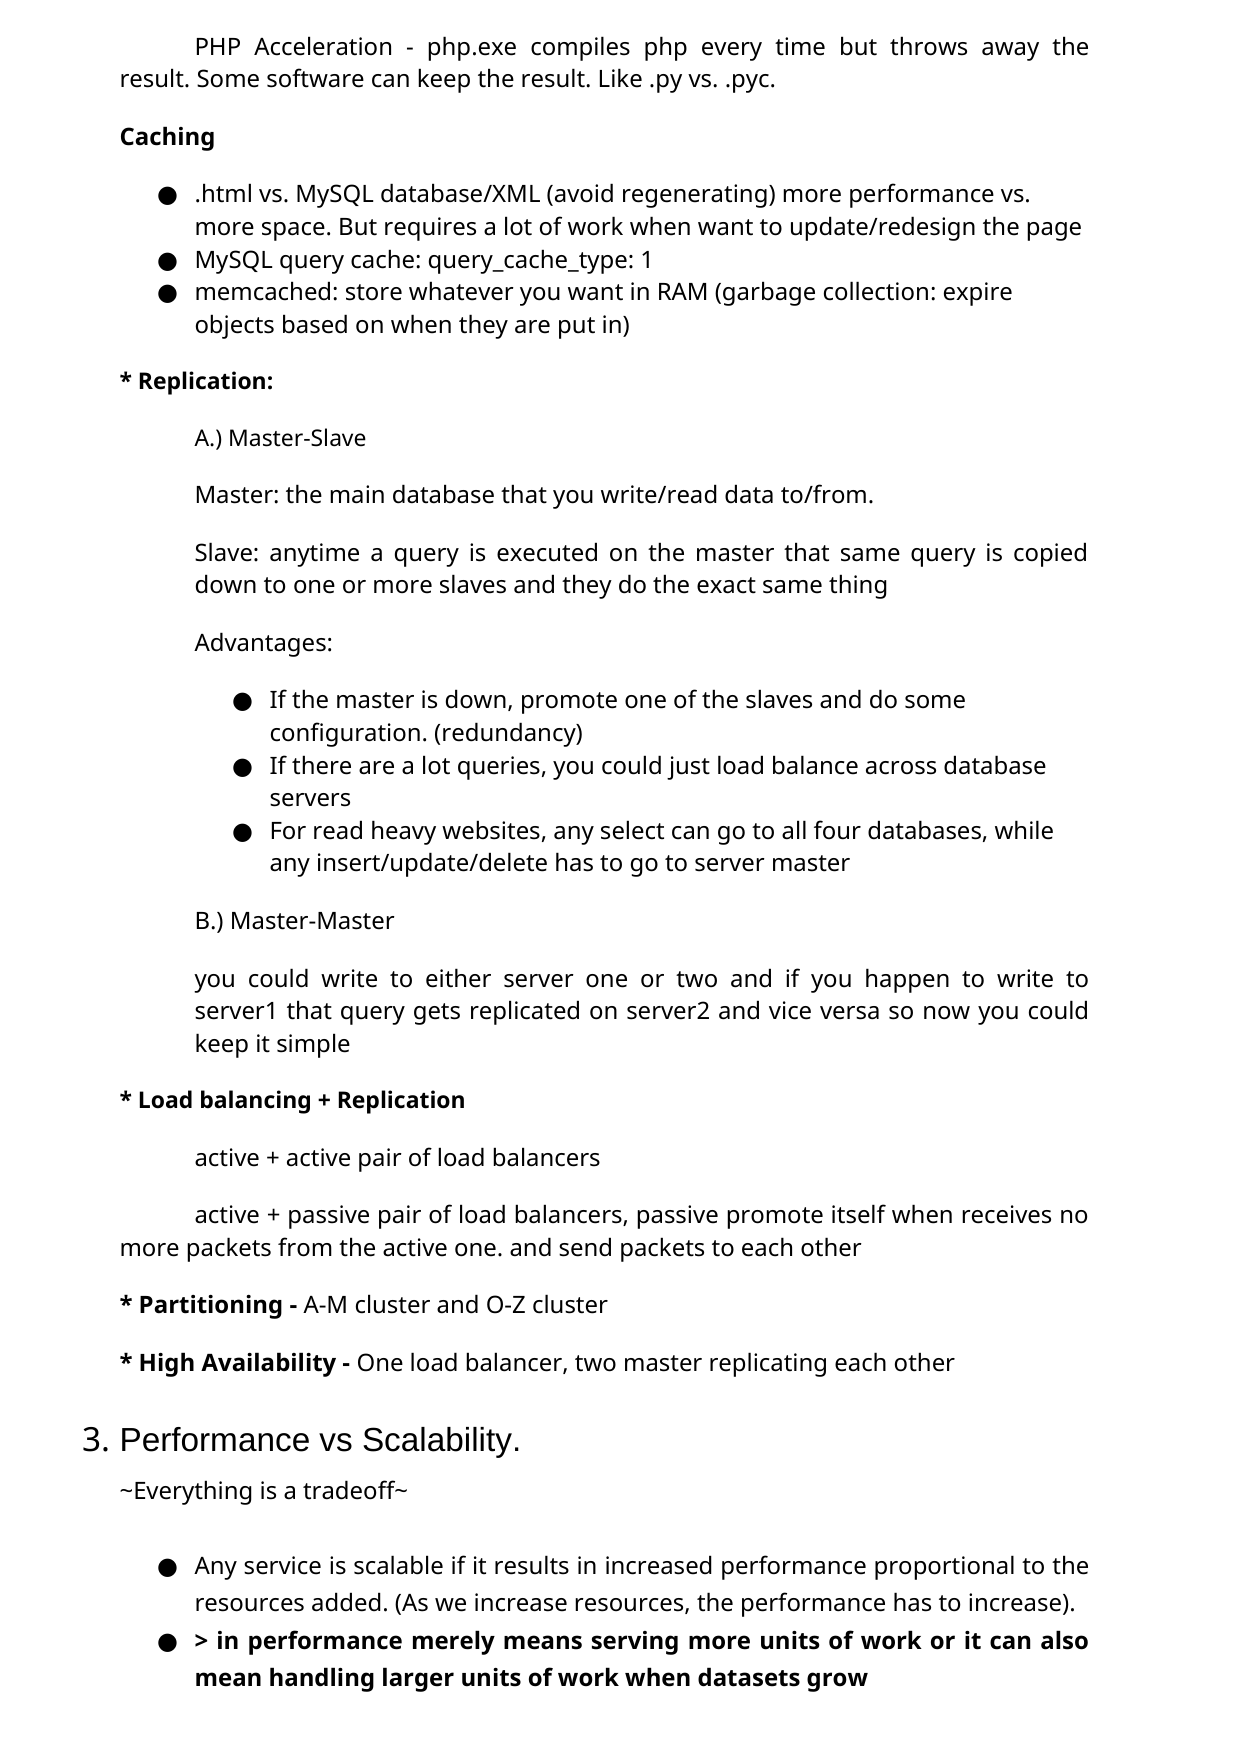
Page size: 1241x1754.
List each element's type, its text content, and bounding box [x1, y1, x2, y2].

list .html vs. MySQL database/XML (avoid regenerating) more performance vs. more space. But requires a lot of work when want to update/redesign the page [157, 177, 1090, 242]
text active + passive pair of load balancers, passive promote itself when receives no more packets from the active one. and send packets to each other [119, 1198, 1090, 1263]
subtitle Performance vs Scalability. [82, 1416, 1090, 1461]
text A.) Master-Slave [119, 422, 1090, 453]
subtitle * Replication: [44, 365, 1090, 397]
text Master: the main database that you write/read data to/from. [119, 478, 1090, 510]
list Any service is scalable if it results in increased performance proportional to the resources added. (As we increase resources, the performance has to increase). [157, 1549, 1090, 1619]
text Caching [44, 120, 1090, 152]
list memcached: store whatever you want in RAM (garbage collection: expire objects based on when they are put in) [157, 275, 1090, 340]
text you could write to either server one or two and if you happen to write to server1 that query gets replicated on server2 and vice versa so now you could keep it simple [194, 961, 1090, 1059]
text active + active pair of load balancers [119, 1141, 1090, 1173]
text B.) Master-Master [119, 904, 1090, 936]
list > in performance merely means serving more units of work or it can also mean handling larger units of work when datasets grow [157, 1623, 1090, 1693]
text * Partitioning - A-M cluster and O-Z cluster [44, 1288, 1090, 1321]
text Advantages: [194, 626, 1090, 658]
list For read heavy websites, any select can go to all four databases, while any insert/update/delete has to go to server master [232, 814, 1090, 879]
list If the master is down, promote one of the slaves and do some configuration. (redundancy) [232, 683, 1090, 748]
subtitle * Load balancing + Replication [119, 1084, 1090, 1116]
list MySQL query cache: query_cache_type: 1 [157, 242, 1090, 275]
list If there are a lot queries, you could just load balance across database servers [232, 748, 1090, 814]
text Slave: anytime a query is executed on the master that same query is copied down to one or more slaves and they do the exact same thing [194, 535, 1090, 601]
text PHP Acceleration - php.exe compiles php every time but throws away the result. Some software can keep the result. Like .py vs. .pyc. [119, 29, 1090, 95]
text ~Everything is a tradeoff~ [119, 1474, 1090, 1507]
text * High Availability - One load balancer, two master replicating each other [44, 1346, 1090, 1378]
